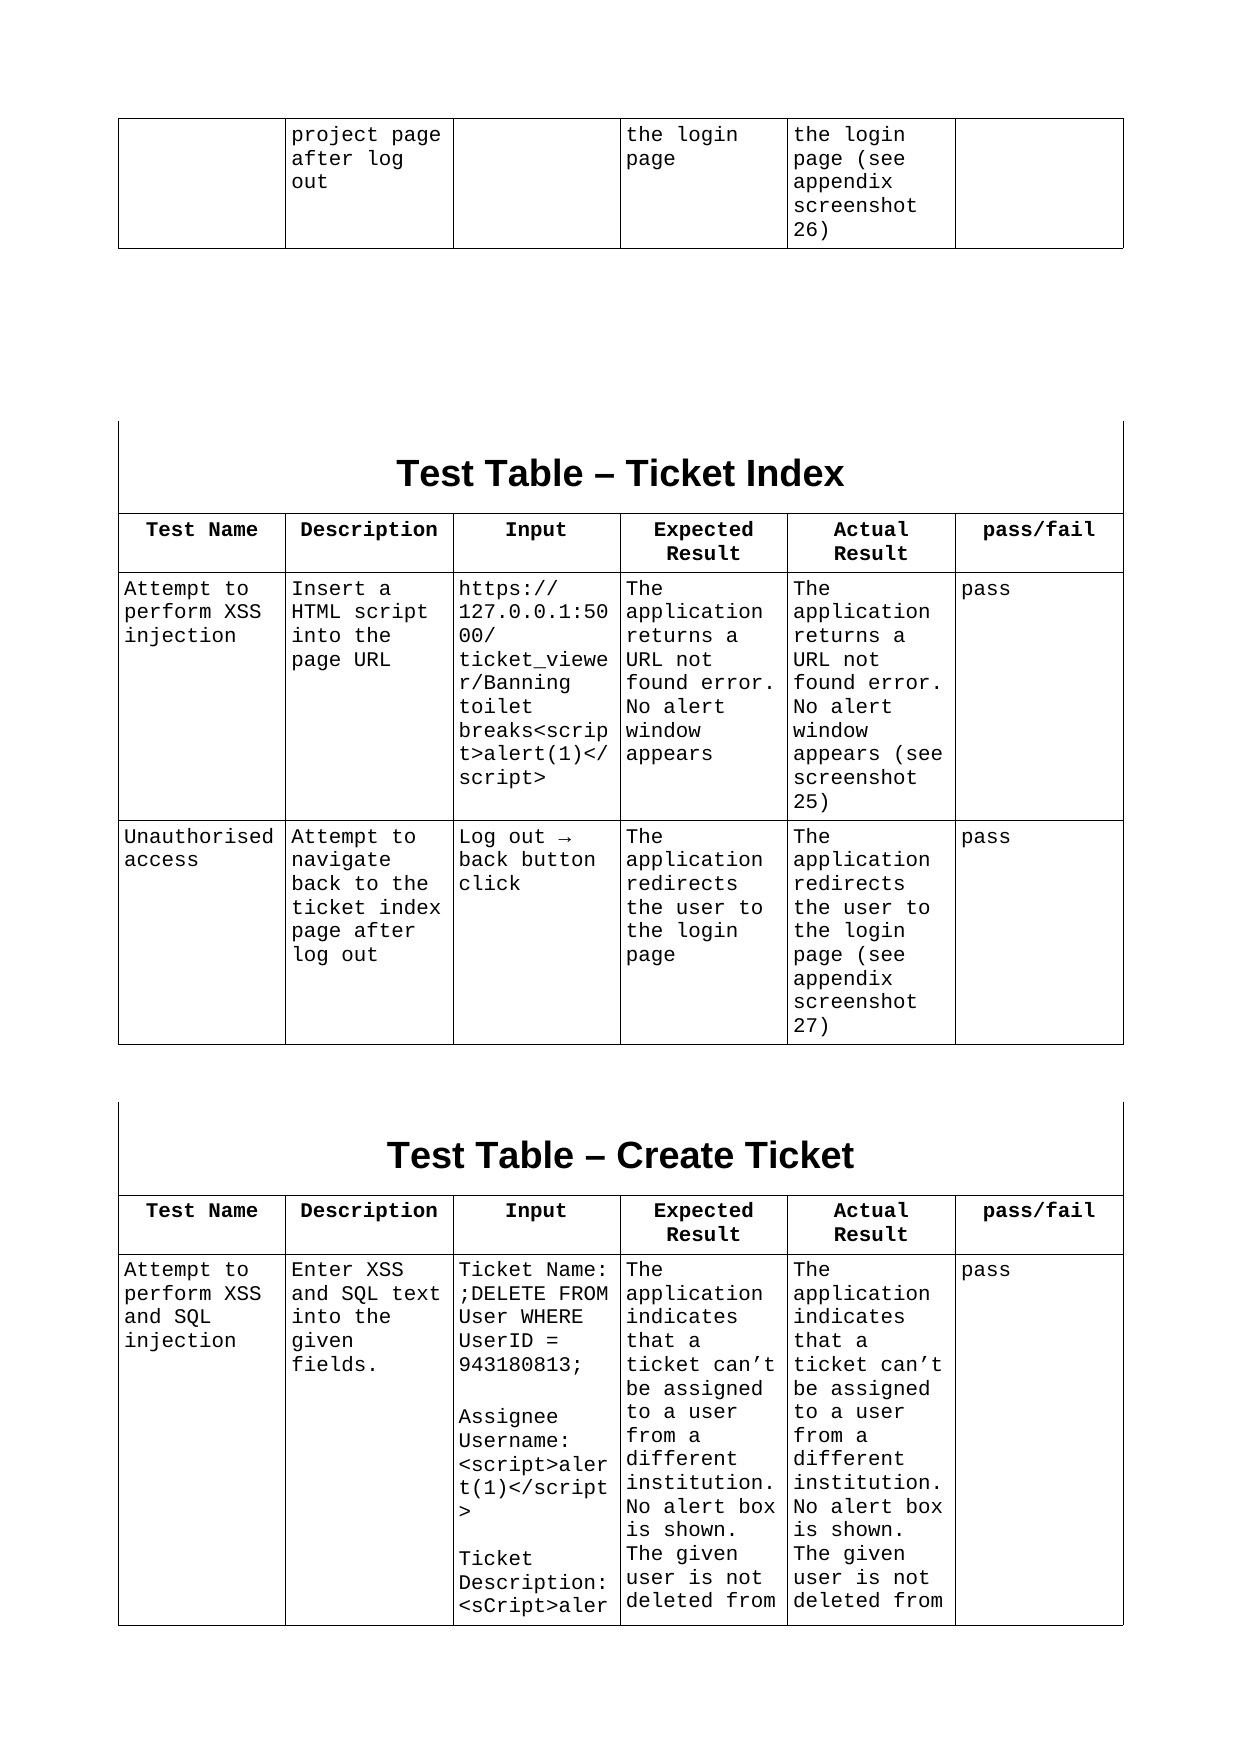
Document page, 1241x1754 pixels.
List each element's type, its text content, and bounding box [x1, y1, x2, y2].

table_cell Expected Result [621, 1196, 787, 1253]
table_cell Expected Result [621, 514, 787, 572]
table_cell the login page [621, 119, 787, 248]
table_cell project page after log out [286, 119, 453, 248]
table_cell Attempt to navigate back to the ticket index page after log out [286, 821, 453, 1044]
table_cell Attempt to perform XSS and SQL injection [119, 1255, 285, 1625]
table_cell https://127.0.0.1:5000/ticket_viewer/Banning toilet breaks<script>alert(1)</script> [454, 573, 620, 820]
table_header Test Table – Ticket Index [119, 421, 1123, 513]
table_cell Description [286, 1196, 453, 1253]
table_cell the login page (see appendix screenshot 26) [788, 119, 955, 248]
table_cell Attempt to perform XSS injection [119, 573, 285, 820]
table_cell Input [454, 514, 620, 572]
table_cell pass [956, 573, 1123, 820]
table_cell Enter XSS and SQL text into the given fields. [286, 1255, 453, 1625]
table_cell Insert a HTML script into the page URL [286, 573, 453, 820]
table_cell pass/fail [956, 1196, 1123, 1253]
table_cell Unauthorised access [119, 821, 285, 1044]
table_cell The application indicates that a ticket can’t be assigned to a user from a different institution. No alert box is shown. The given user is not deleted from [621, 1255, 787, 1625]
table_cell pass/fail [956, 514, 1123, 572]
table_cell The application redirects the user to the login page [621, 821, 787, 1044]
table_cell [956, 119, 1123, 248]
table_cell pass [956, 821, 1123, 1044]
table_cell [119, 119, 285, 248]
table_cell Test Name [119, 1196, 285, 1253]
table_cell pass [956, 1255, 1123, 1625]
table_cell Test Name [119, 514, 285, 572]
table_cell Input [454, 1196, 620, 1253]
table_cell The application returns a URL not found error. No alert window appears (see screenshot 25) [788, 573, 955, 820]
table_cell Log out → back button click [454, 821, 620, 1044]
table_cell Description [286, 514, 453, 572]
table_cell The application indicates that a ticket can’t be assigned to a user from a different institution. No alert box is shown. The given user is not deleted from [788, 1255, 955, 1625]
table_cell Actual Result [788, 514, 955, 572]
table_cell The application returns a URL not found error. No alert window appears [621, 573, 787, 820]
table_cell [454, 119, 620, 248]
table_cell Ticket Name: ;DELETE FROM User WHERE UserID = 943180813; Assignee Username: <script>alert(1)</script> Ticket Description: <sCript>aler [454, 1255, 620, 1625]
table_cell Actual Result [788, 1196, 955, 1253]
table_header Test Table – Create Ticket [119, 1102, 1123, 1194]
table_cell The application redirects the user to the login page (see appendix screenshot 27) [788, 821, 955, 1044]
